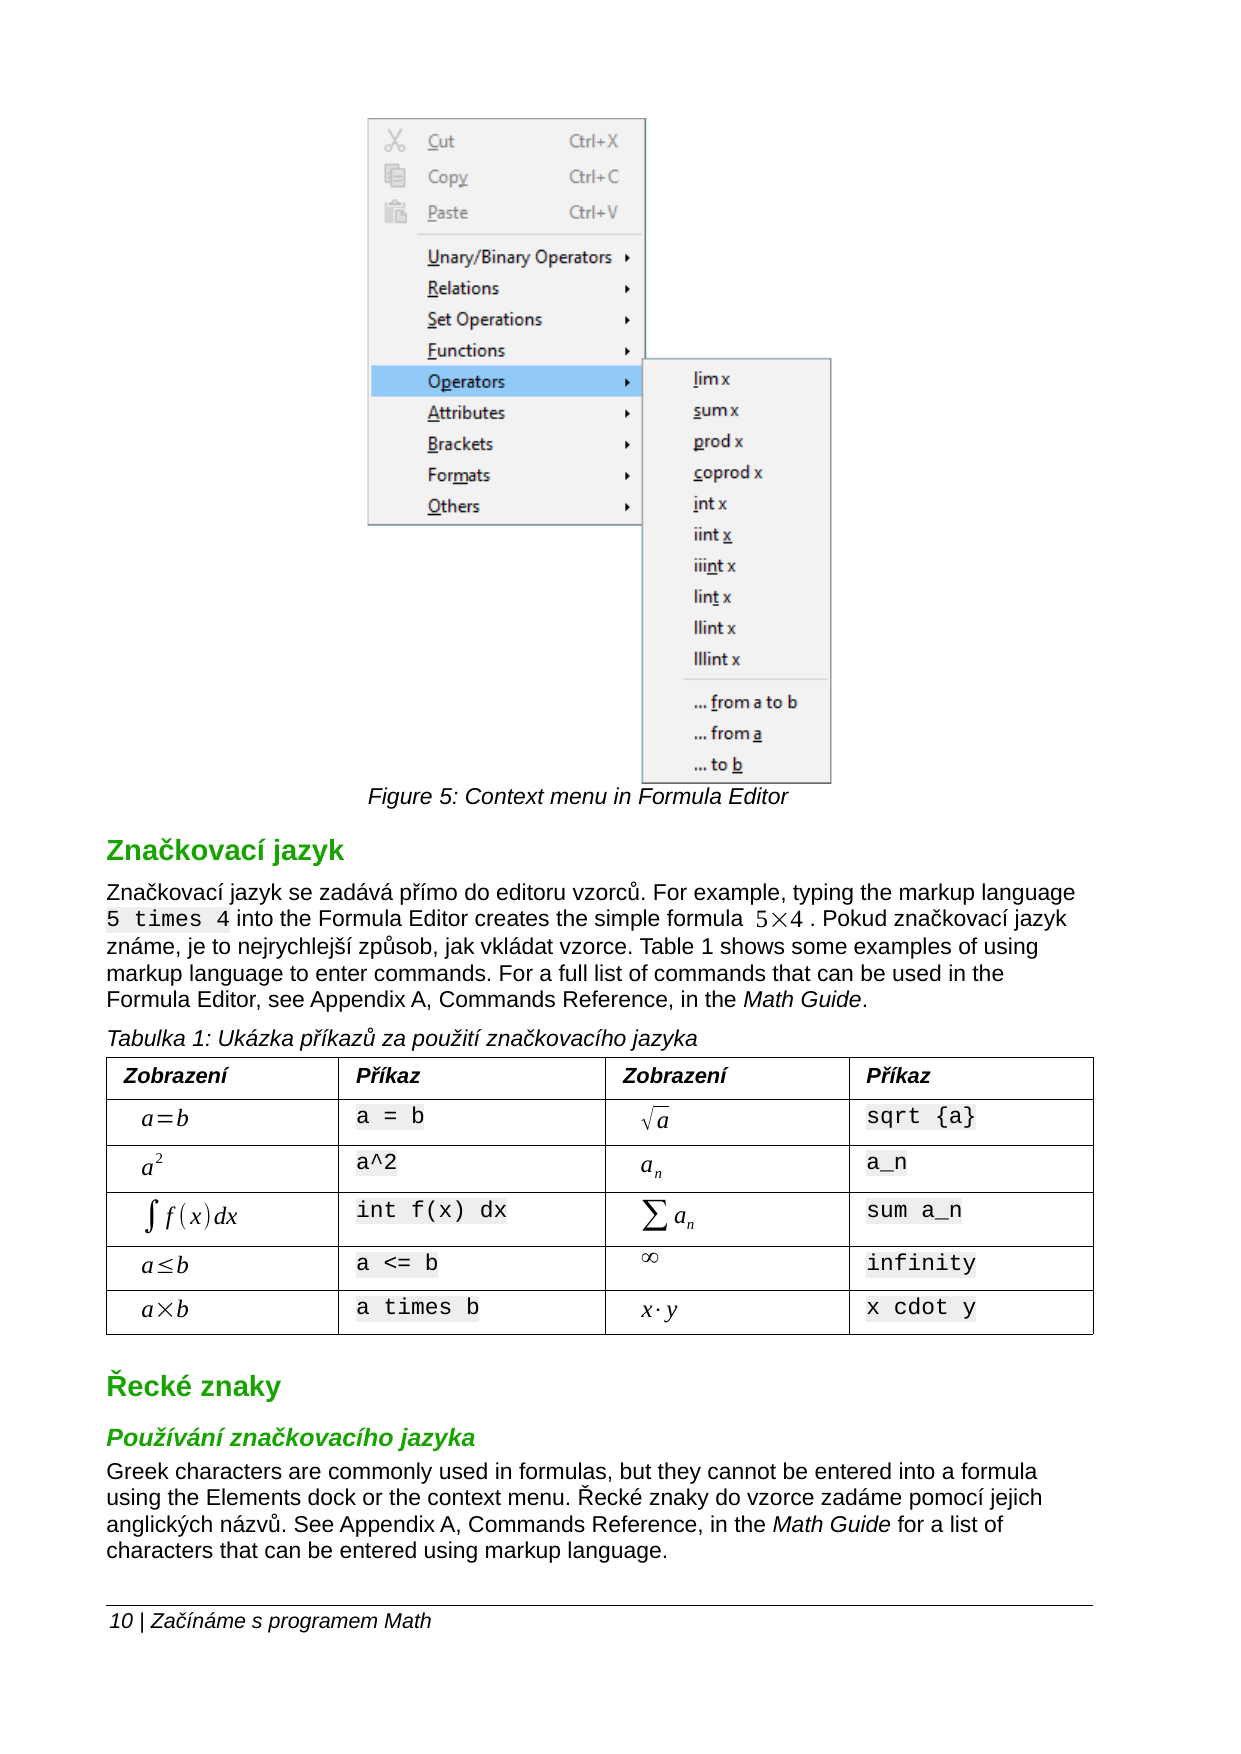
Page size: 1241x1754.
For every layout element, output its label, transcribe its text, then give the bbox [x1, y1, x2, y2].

table_cell sqrt {a} [850, 1100, 1093, 1144]
text Značkovací jazyk se zadává přímo do editoru vzorců. For example, typing the markup language 5 times 4 into the Formula Editor creates the simple formula . Pokud značkovací jazyk známe, je to nejrychlejší způsob, jak vkládat vzorce. Table 1 shows some examples of using markup language to enter commands. For a full list of commands that can be used in the Formula Editor, see Appendix A, Commands Reference, in the Math Guide. [106, 878, 1093, 1012]
table_cell x cdot y [850, 1291, 1093, 1334]
table_cell [606, 1291, 849, 1334]
table_cell infinity [850, 1247, 1093, 1290]
table_cell a <= b [339, 1247, 605, 1290]
table_cell [606, 1193, 849, 1246]
table_cell sum a_n [850, 1193, 1093, 1246]
table_cell [606, 1247, 849, 1290]
table_cell [107, 1291, 338, 1334]
table_cell a = b [339, 1100, 605, 1144]
table_header Zobrazení [606, 1058, 849, 1098]
table_cell a^2 [339, 1146, 605, 1192]
table_header Zobrazení [107, 1058, 338, 1098]
table_header Příkaz [850, 1058, 1093, 1098]
table_cell [606, 1146, 849, 1192]
table_header Příkaz [339, 1058, 605, 1098]
table_cell int f(x) dx [339, 1193, 605, 1246]
table_cell a_n [850, 1146, 1093, 1192]
table_cell [606, 1100, 849, 1144]
subtitle Používání značkovacího jazyka [106, 1423, 1093, 1452]
subtitle Značkovací jazyk [106, 833, 1093, 867]
picture [367, 118, 832, 784]
table_cell [107, 1100, 338, 1144]
table_cell [107, 1146, 338, 1192]
text Figure 5: Context menu in Formula Editor [368, 784, 831, 809]
table_cell a times b [339, 1291, 605, 1334]
text Greek characters are commonly used in formulas, but they cannot be entered into a formula using the Elements dock or the context menu. Řecké znaky do vzorce zadáme pomocí jejich anglických názvů. See Appendix A, Commands Reference, in the Math Guide for a list of characters that can be entered using markup language. [106, 1458, 1093, 1563]
table_cell [107, 1247, 338, 1290]
table_cell [107, 1193, 338, 1246]
text Tabulka 1: Ukázka příkazů za použití značkovacího jazyka [106, 1025, 1093, 1051]
subtitle Řecké znaky [106, 1369, 1093, 1403]
